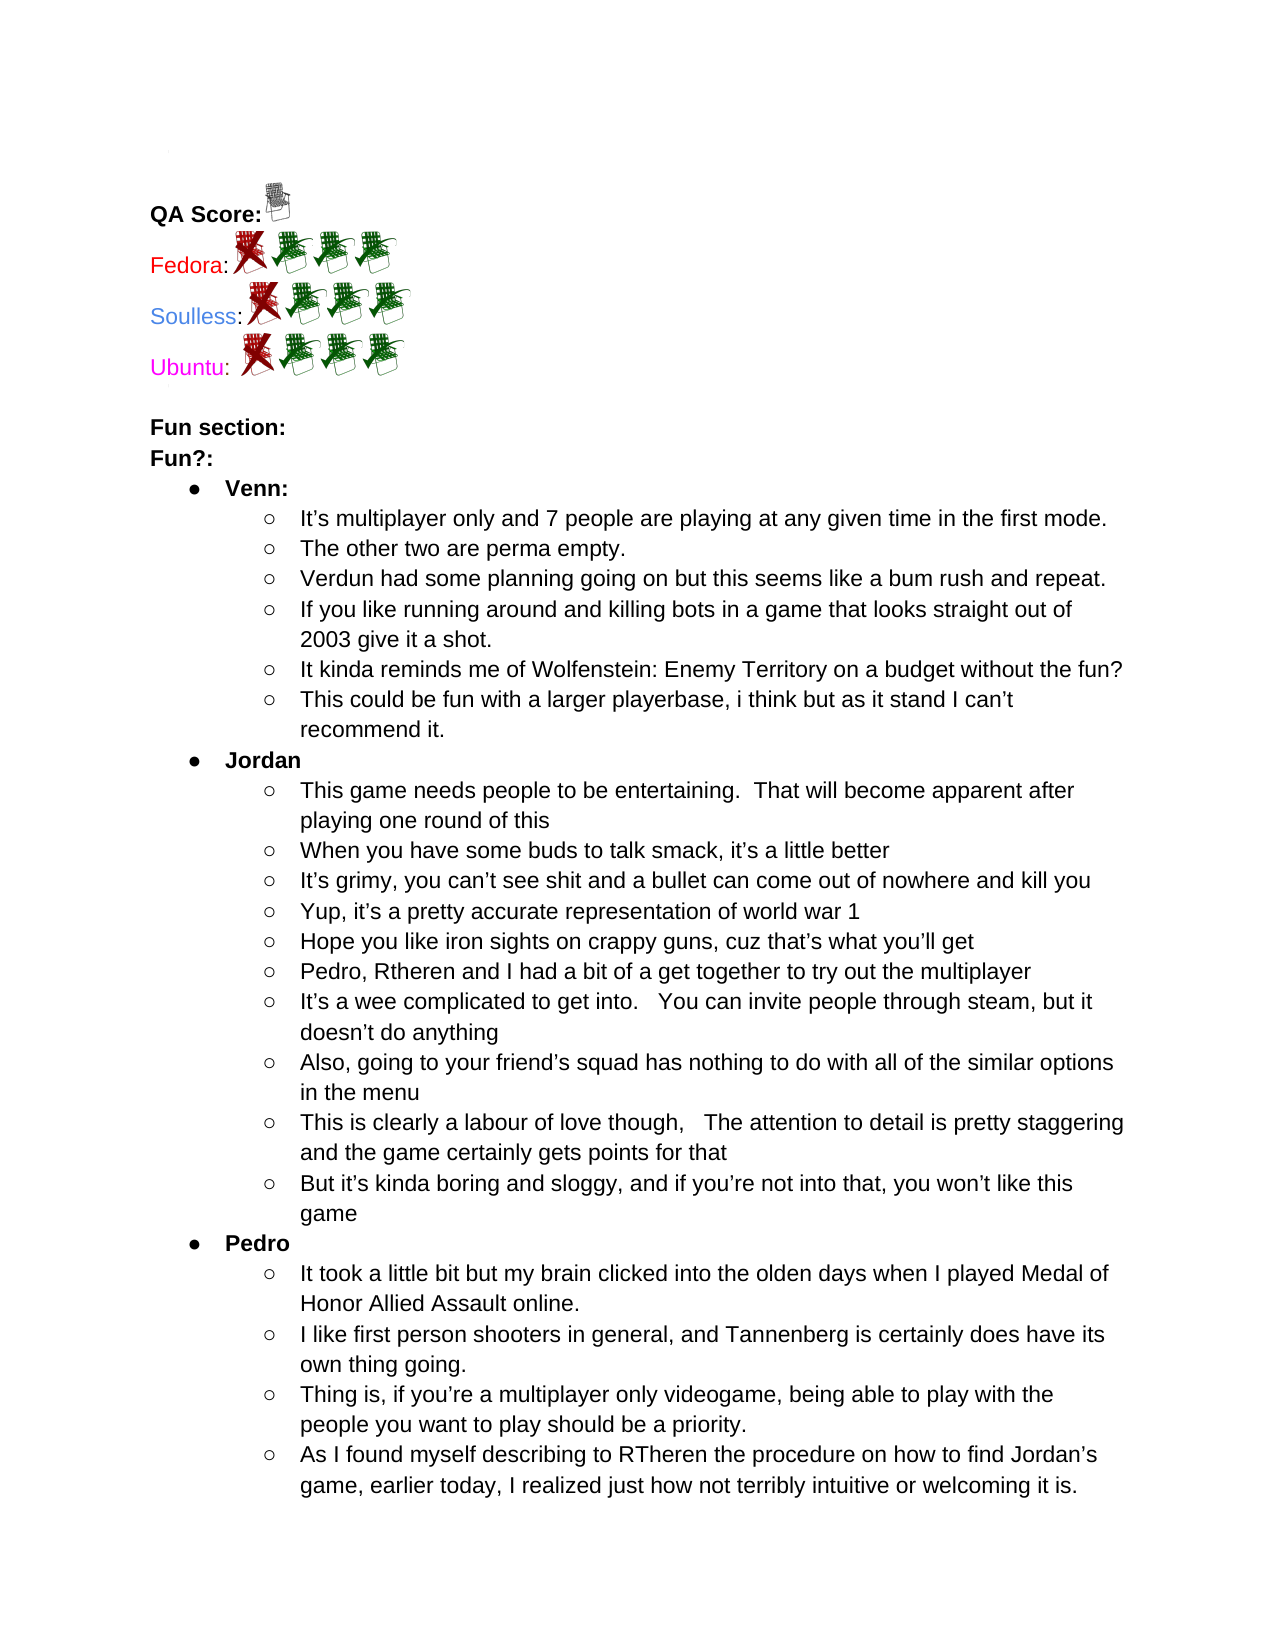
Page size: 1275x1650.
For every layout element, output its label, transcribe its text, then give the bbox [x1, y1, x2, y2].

list It took a little bit but my brain clicked into the olden days when I played Medal of Honor Allied Assault online. [262, 1260, 1125, 1317]
text QA Score: [150, 180, 1125, 227]
list This could be fun with a larger playerbase, i think but as it stand I can’t recommend it. [262, 686, 1125, 743]
list Pedro [187, 1230, 1125, 1256]
list Jordan [187, 747, 1125, 773]
list It’s grimy, you can’t see shit and a bullet can come out of nowhere and kill you [262, 867, 1125, 894]
list The other two are perma empty. [262, 535, 1125, 562]
list Pedro, Rtheren and I had a bit of a get together to try out the multiplayer [262, 958, 1125, 984]
text Fedora: Soulless: Ubuntu: [150, 231, 1125, 380]
picture [228, 231, 397, 274]
list When you have some buds to talk smack, it’s a little better [262, 837, 1125, 864]
list Thing is, if you’re a multiplayer only videogame, being able to play with the people you want to play should be a priority. [262, 1381, 1125, 1438]
list Hope you like iron sights on crappy guns, cuz that’s what you’ll get [262, 928, 1125, 954]
list It’s multiplayer only and 7 people are playing at any given time in the first mode. [262, 505, 1125, 531]
picture [242, 282, 411, 325]
list As I found myself describing to RTheren the procedure on how to find Jordan’s game, earlier today, I realized just how not terribly intuitive or welcoming it is. [262, 1441, 1125, 1498]
list If you like running around and killing bots in a game that looks straight out of 2003 give it a shot. [262, 596, 1125, 652]
list It kinda reminds me of Wolfenstein: Enemy Territory on a budget without the fun? [262, 656, 1125, 682]
list Yup, it’s a pretty accurate representation of world war 1 [262, 898, 1125, 924]
text Fun section: [150, 414, 1125, 441]
list It’s a wee complicated to get into. You can invite people through steam, but it doesn’t do anything [262, 988, 1125, 1045]
list This game needs people to be entertaining. That will become apparent after playing one round of this [262, 777, 1125, 833]
list I like first person shooters in general, and Tannenberg is certainly does have its own thing going. [262, 1321, 1125, 1377]
list But it’s kinda boring and sloggy, and if you’re not into that, you won’t like this game [262, 1169, 1125, 1226]
picture [236, 333, 405, 376]
list Venn: [187, 475, 1125, 501]
picture [262, 180, 294, 223]
list This is clearly a labour of love though, The attention to detail is pretty staggering and the game certainly gets points for that [262, 1109, 1125, 1166]
list Also, going to your friend’s squad has nothing to do with all of the similar options in the menu [262, 1049, 1125, 1105]
list Verdun had some planning going on but this seems like a bum rush and repeat. [262, 565, 1125, 592]
text Fun?: [150, 444, 1125, 471]
